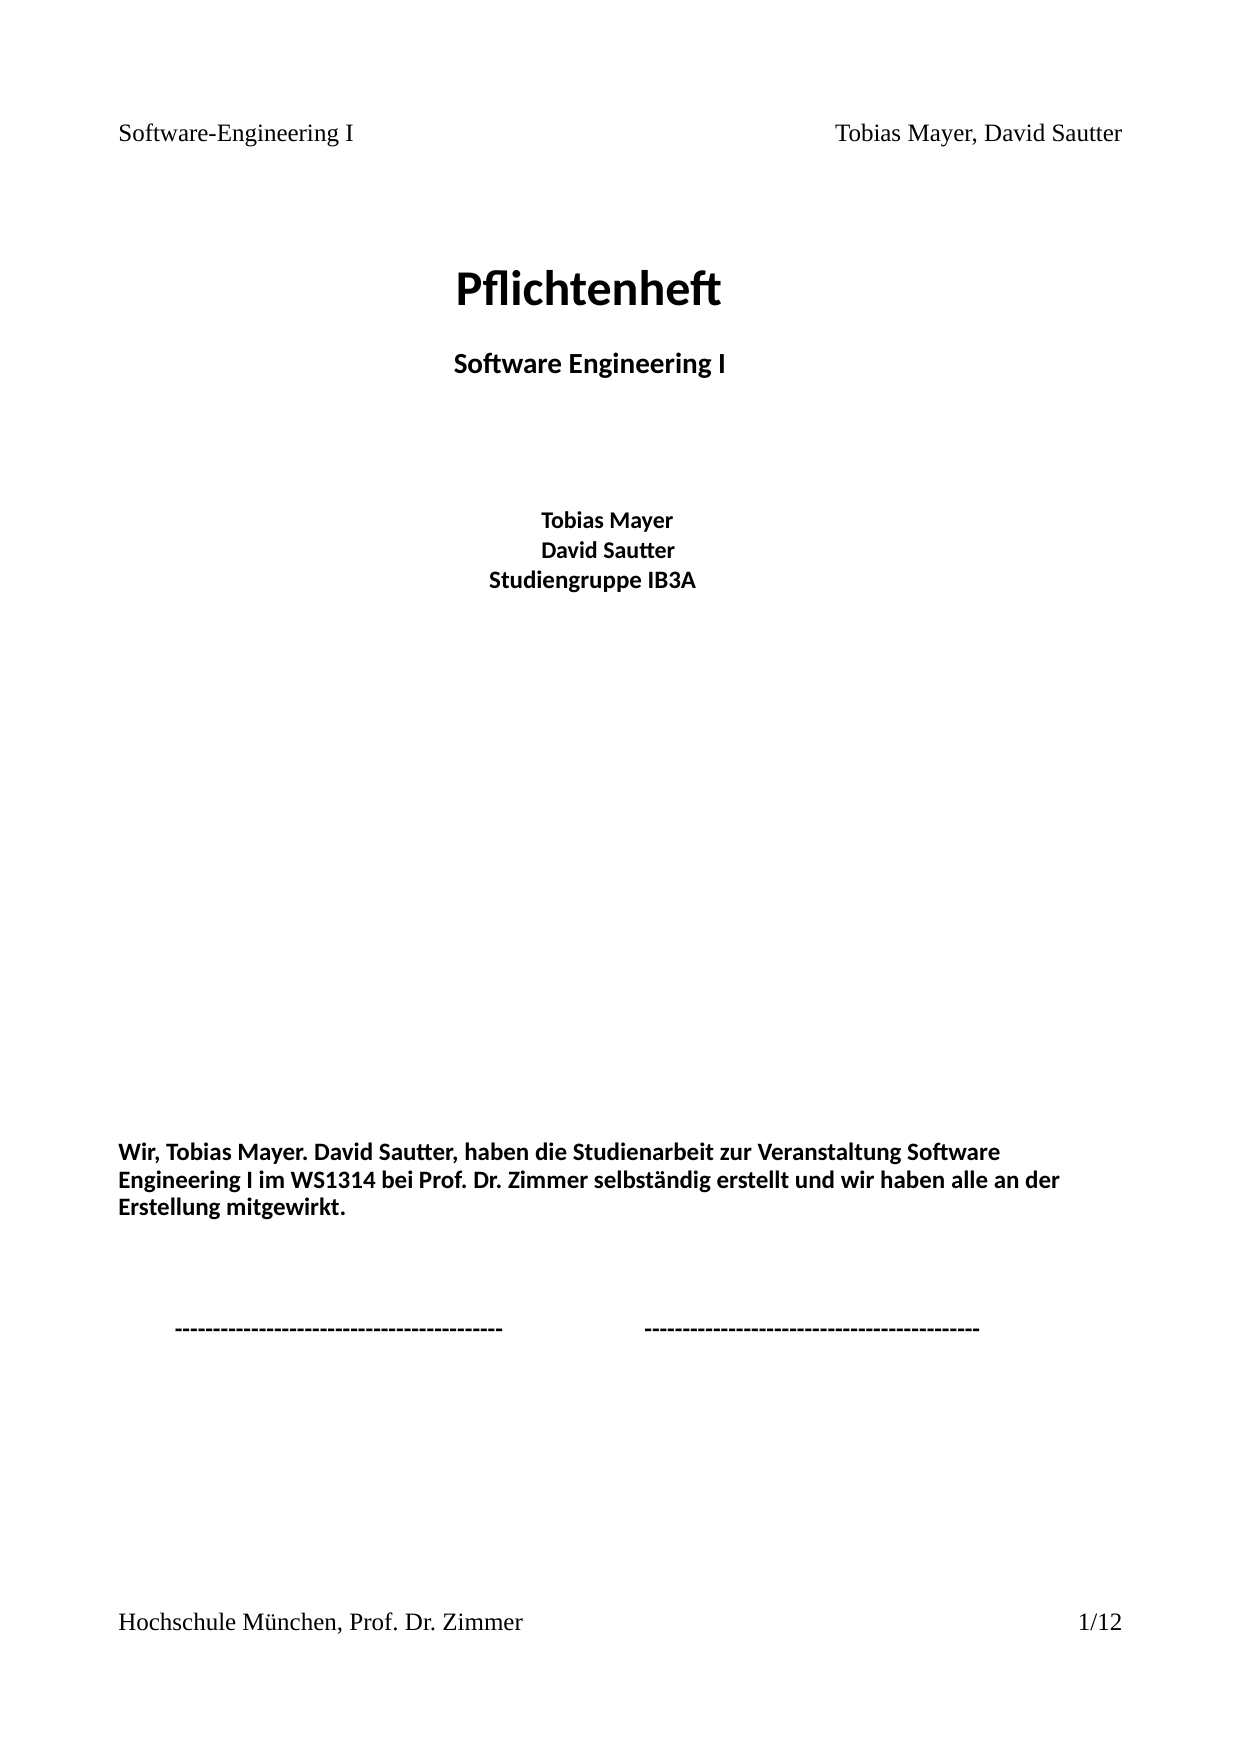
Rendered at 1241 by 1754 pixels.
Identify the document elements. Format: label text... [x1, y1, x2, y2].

text David Sautter [541, 535, 1122, 564]
text Wir, Tobias Mayer. David Sautter, haben die Studienarbeit zur Veranstaltung Software Engineering I im WS1314 bei Prof. Dr. Zimmer selbständig erstellt und wir haben alle an der Erstellung mitgewirkt. [118, 1136, 1122, 1222]
text ------------------------------------------- -------------------------------------------- [118, 1313, 1122, 1344]
text Tobias Mayer [541, 506, 1122, 535]
text Pflichtenheft [456, 257, 1122, 318]
text Studiengruppe IB3A [489, 564, 1122, 594]
text Software Engineering I [453, 345, 1122, 381]
